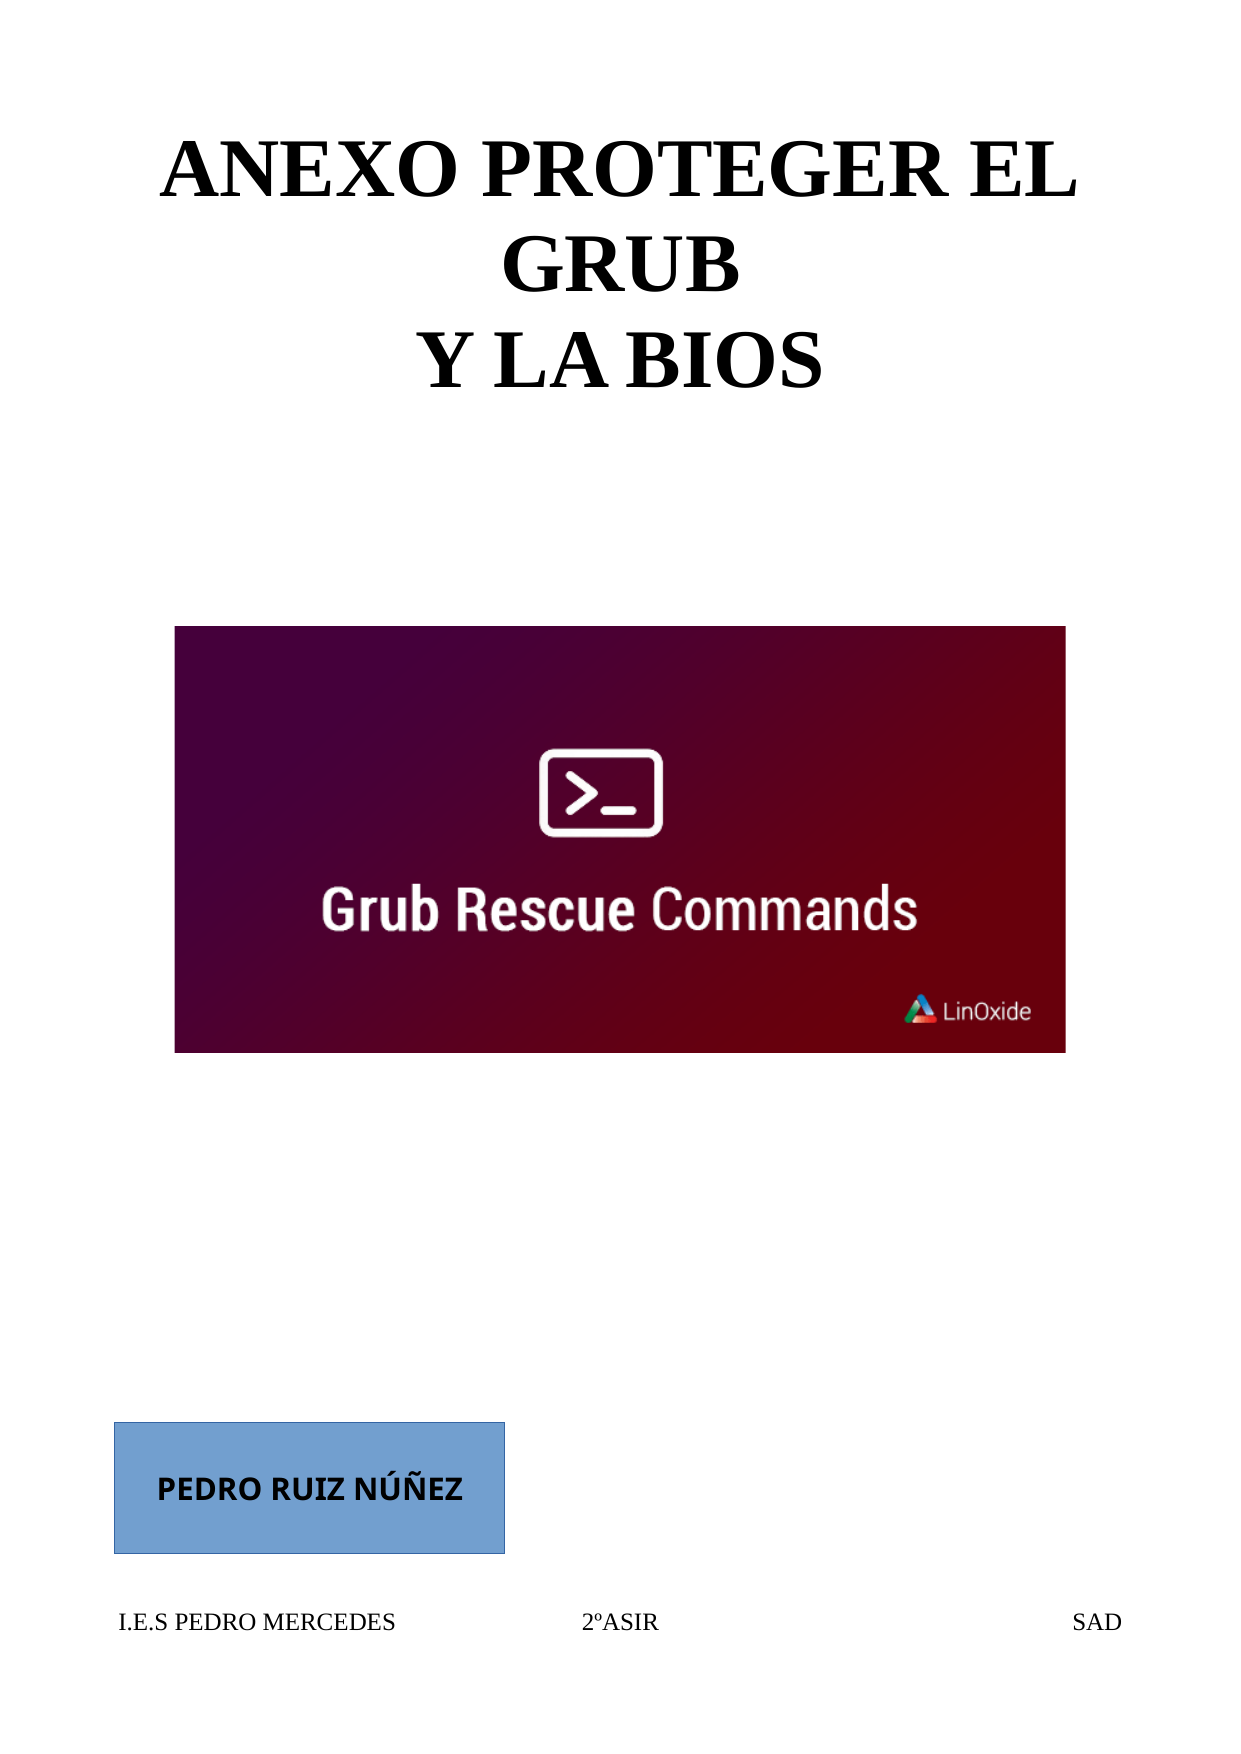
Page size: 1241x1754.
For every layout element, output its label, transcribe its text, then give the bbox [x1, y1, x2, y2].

picture [174, 626, 1066, 1053]
text ANEXO PROTEGER EL GRUB [118, 118, 1122, 310]
text Y LA BIOS [118, 310, 1122, 406]
